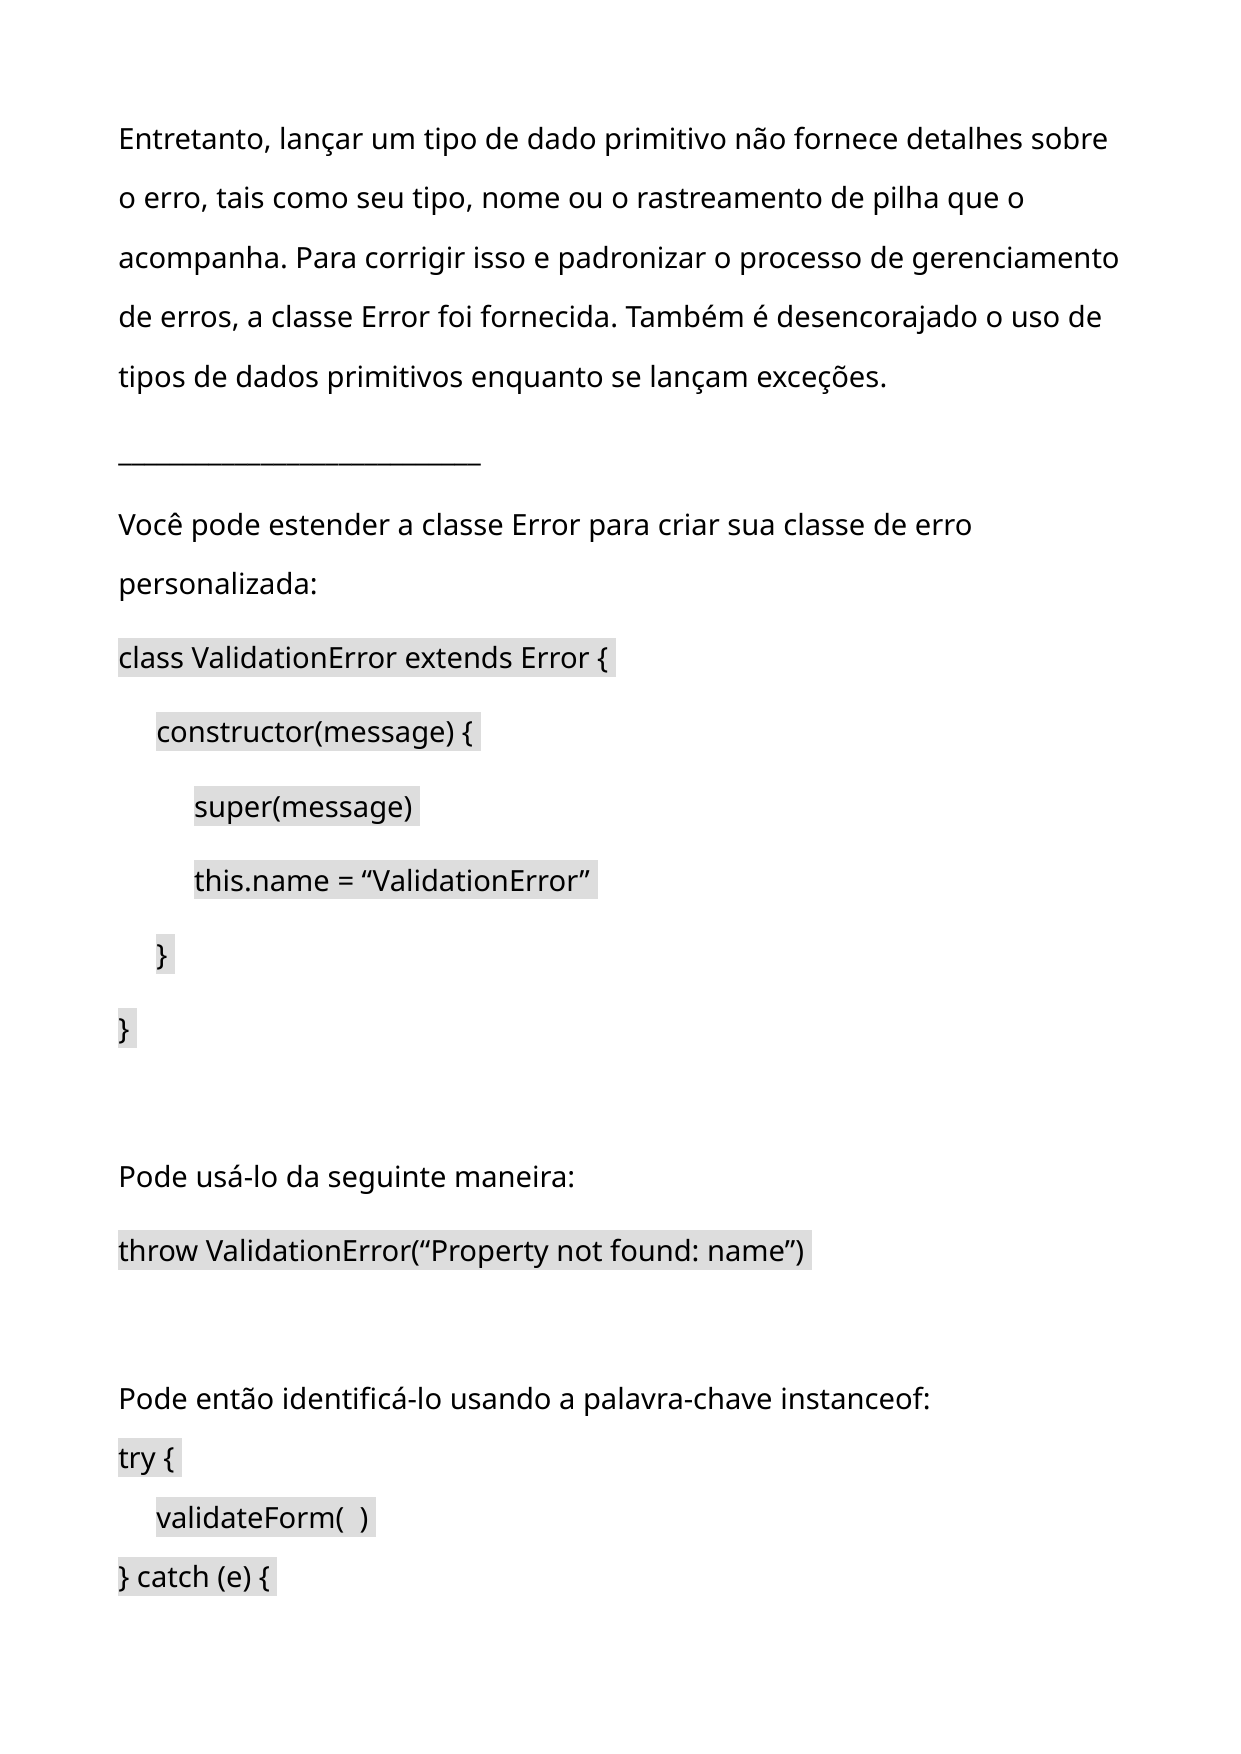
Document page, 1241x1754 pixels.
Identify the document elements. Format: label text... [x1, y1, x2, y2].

text ____________________________ [118, 430, 1122, 470]
text } catch (e) { [118, 1557, 1122, 1596]
text Pode usá-lo da seguinte maneira: [118, 1156, 1122, 1196]
text class ValidationError extends Error { [118, 638, 1122, 677]
text Você pode estender a classe Error para criar sua classe de erro personalizada: [118, 504, 1122, 603]
text super(message) [118, 786, 1122, 826]
text constructor(message) { [118, 712, 1122, 751]
text validateForm( ) [118, 1497, 1122, 1537]
text Entretanto, lançar um tipo de dado primitivo não fornece detalhes sobre o erro, tais como seu tipo, nome ou o rastreamento de pilha que o acompanha. Para corrigir isso e padronizar o processo de gerenciamento de erros, a classe Error foi fornecida. Também é desencorajado o uso de tipos de dados primitivos enquanto se lançam exceções. [118, 118, 1122, 396]
text Pode então identificá-lo usando a palavra-chave instanceof: [118, 1378, 1122, 1418]
text throw ValidationError(“Property not found: name”) [118, 1230, 1122, 1270]
text } [118, 1008, 1122, 1048]
text this.name = “ValidationError” [118, 860, 1122, 899]
text } [118, 934, 1122, 974]
text try { [118, 1438, 1122, 1477]
